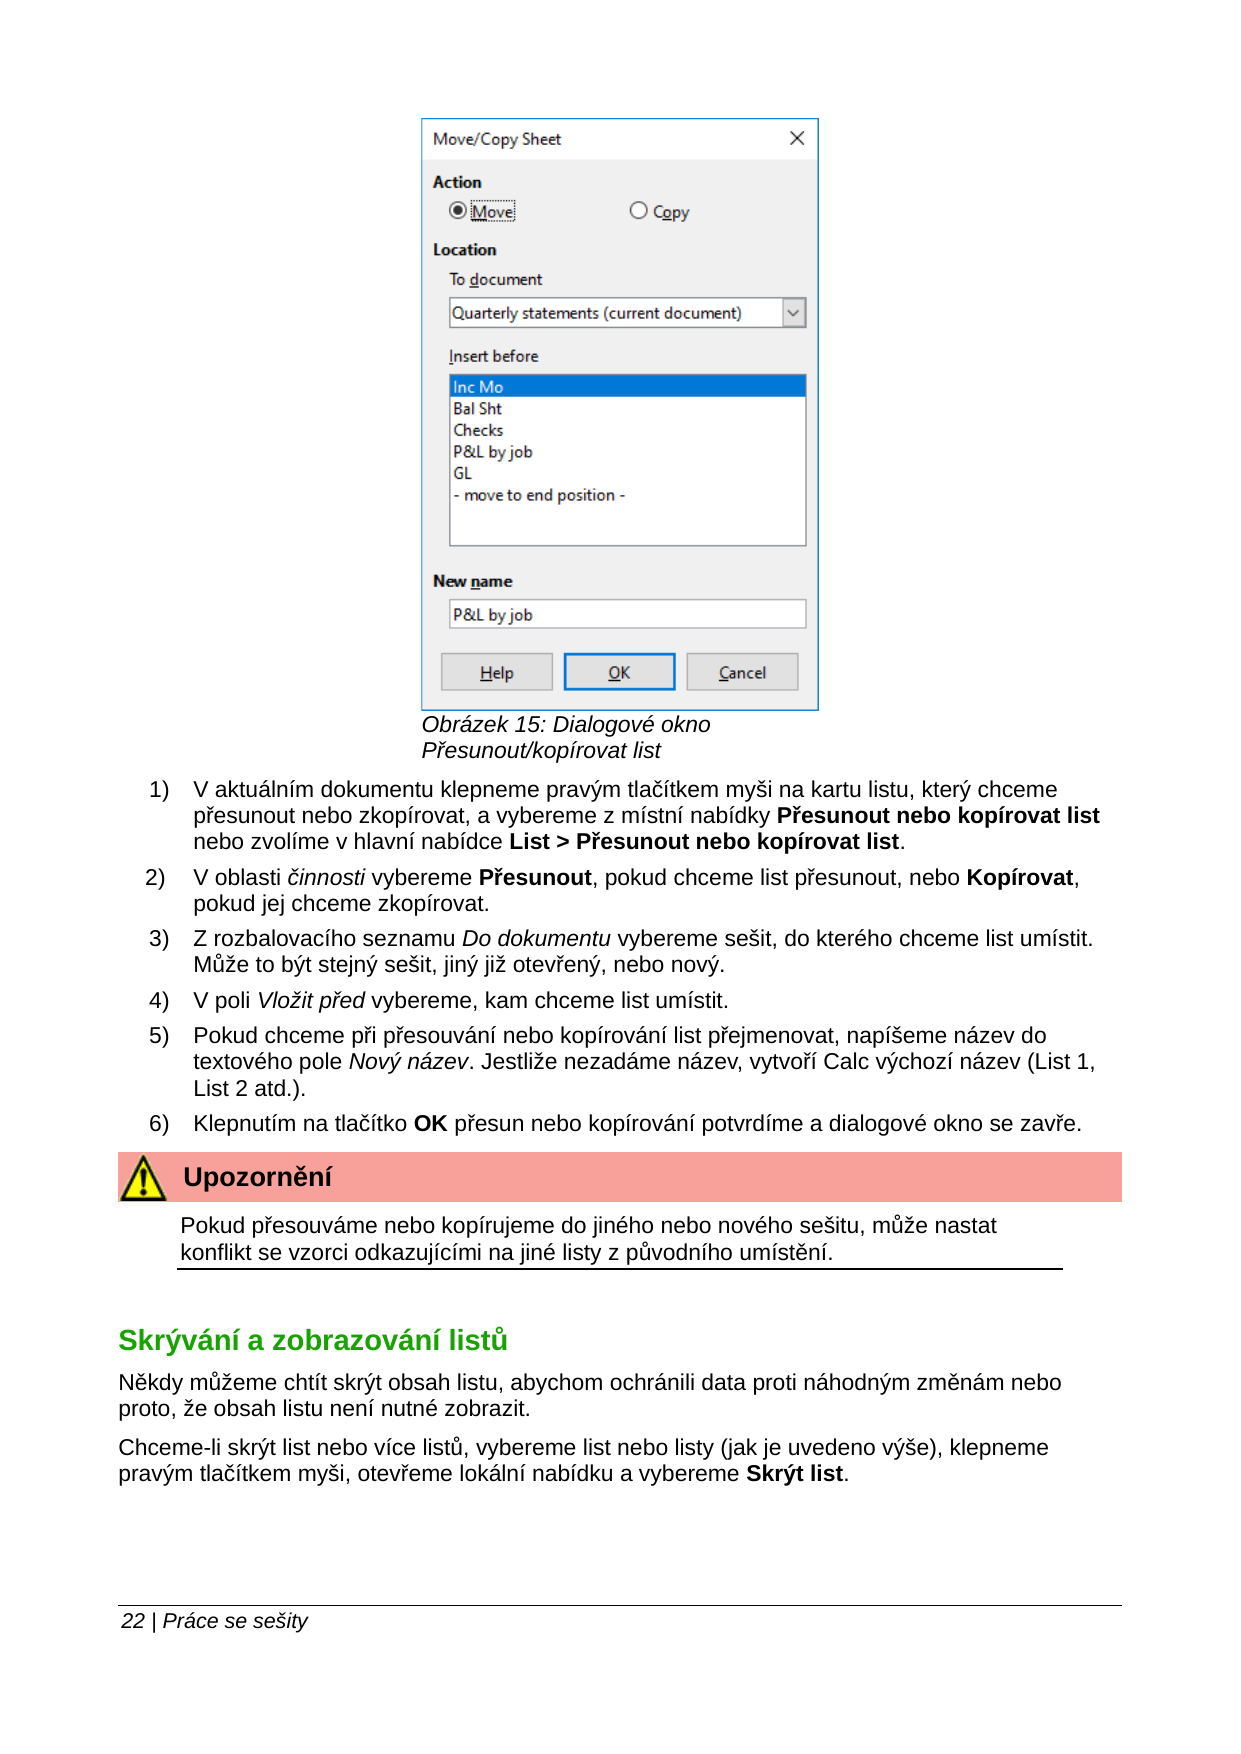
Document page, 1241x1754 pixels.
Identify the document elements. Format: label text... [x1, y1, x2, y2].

subtitle Skrývání a zobrazování listů [118, 1323, 1122, 1357]
list V oblasti činnosti vybereme Přesunout, pokud chceme list přesunout, nebo Kopírovat, pokud jej chceme zkopírovat. [165, 863, 1122, 916]
list V aktuálním dokumentu klepneme pravým tlačítkem myši na kartu listu, který chceme přesunout nebo zkopírovat, a vybereme z místní nabídky Přesunout nebo kopírovat list nebo zvolíme v hlavní nabídce List > Přesunout nebo kopírovat list. [169, 776, 1122, 854]
list Klepnutím na tlačítko OK přesun nebo kopírování potvrdíme a dialogové okno se zavře. [169, 1110, 1122, 1136]
picture [421, 118, 819, 711]
text Chceme-li skrýt list nebo více listů, vybereme list nebo listy (jak je uvedeno výše), klepneme pravým tlačítkem myši, otevřeme lokální nabídku a vybereme Skrýt list. [118, 1434, 1122, 1486]
picture [119, 1153, 167, 1201]
text Obrázek 15: Dialogové okno Přesunout/kopírovat list [421, 711, 819, 763]
list Pokud chceme při přesouvání nebo kopírování list přejmenovat, napíšeme název do textového pole Nový název. Jestliže nezadáme název, vytvoří Calc výchozí název (List 1, List 2 atd.). [169, 1022, 1122, 1101]
text Pokud přesouváme nebo kopírujeme do jiného nebo nového sešitu, může nastat konflikt se vzorci odkazujícími na jiné listy z původního umístění. [177, 1209, 1063, 1268]
list Z rozbalovacího seznamu Do dokumentu vybereme sešit, do kterého chceme list umístit. Může to být stejný sešit, jiný již otevřený, nebo nový. [169, 925, 1122, 978]
subtitle Upozornění [118, 1152, 1122, 1202]
text Někdy můžeme chtít skrýt obsah listu, abychom ochránili data proti náhodným změnám nebo proto, že obsah listu není nutné zobrazit. [118, 1368, 1122, 1421]
list V poli Vložit před vybereme, kam chceme list umístit. [169, 987, 1122, 1013]
